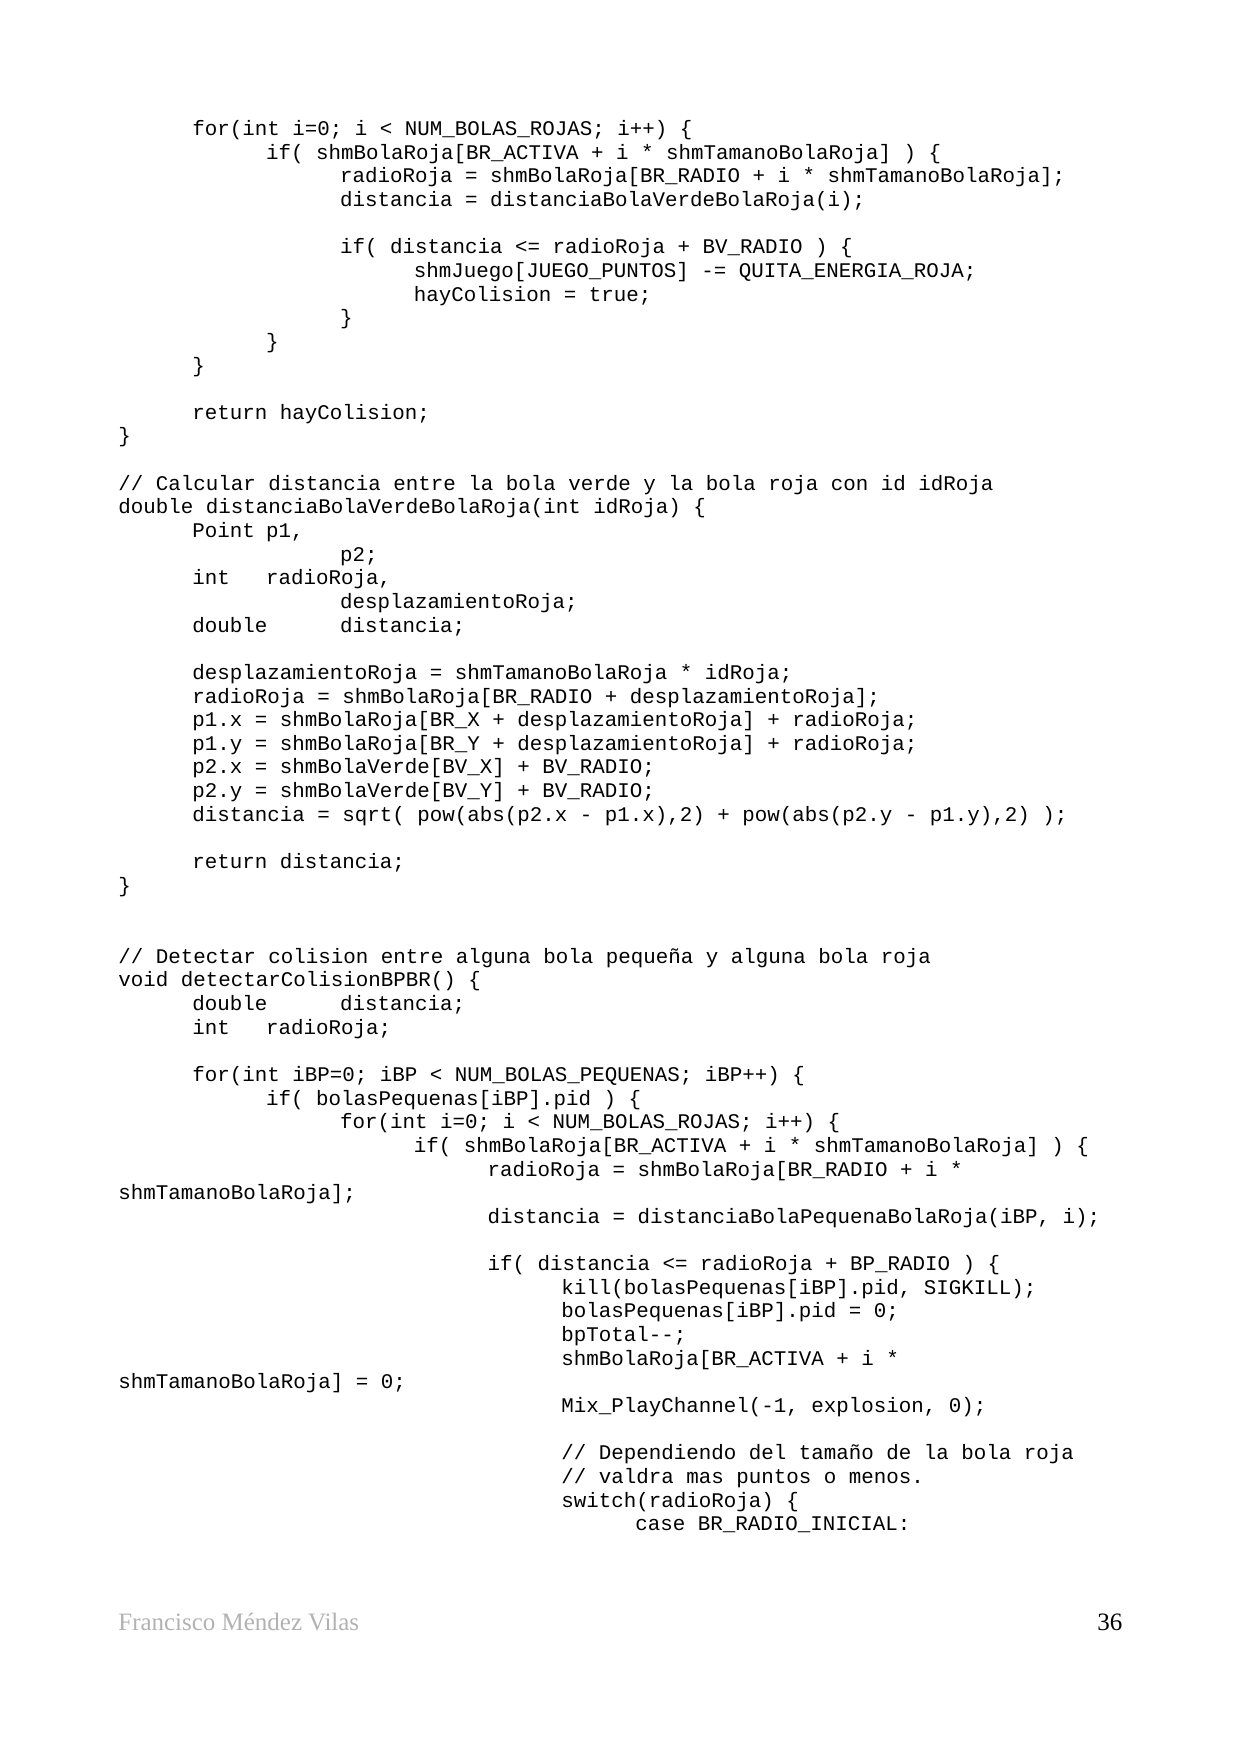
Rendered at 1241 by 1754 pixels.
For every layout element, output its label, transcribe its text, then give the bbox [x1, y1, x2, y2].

text if( distancia <= radioRoja + BV_RADIO ) { [118, 236, 1122, 260]
text distancia = distanciaBolaVerdeBolaRoja(i); [118, 189, 1122, 213]
text return distancia; [118, 851, 1122, 875]
text if( bolasPequenas[iBP].pid ) { [118, 1088, 1122, 1111]
text // Detectar colision entre alguna bola pequeña y alguna bola roja [118, 946, 1122, 969]
text double distancia; [118, 615, 1122, 638]
text for(int i=0; i < NUM_BOLAS_ROJAS; i++) { [118, 118, 1122, 142]
text p1.y = shmBolaRoja[BR_Y + desplazamientoRoja] + radioRoja; [118, 733, 1122, 757]
text radioRoja = shmBolaRoja[BR_RADIO + i * shmTamanoBolaRoja]; [118, 165, 1122, 189]
text if( shmBolaRoja[BR_ACTIVA + i * shmTamanoBolaRoja] ) { [118, 142, 1122, 165]
text } [118, 331, 1122, 354]
text bpTotal--; [118, 1324, 1122, 1348]
text for(int iBP=0; iBP < NUM_BOLAS_PEQUENAS; iBP++) { [118, 1064, 1122, 1088]
text p2.y = shmBolaVerde[BV_Y] + BV_RADIO; [118, 780, 1122, 804]
text radioRoja = shmBolaRoja[BR_RADIO + i * shmTamanoBolaRoja]; [118, 1158, 1122, 1206]
text void detectarColisionBPBR() { [118, 969, 1122, 993]
text p1.x = shmBolaRoja[BR_X + desplazamientoRoja] + radioRoja; [118, 709, 1122, 733]
text int radioRoja, [118, 567, 1122, 591]
text return hayColision; [118, 402, 1122, 426]
text Point p1, [118, 520, 1122, 544]
text // Calcular distancia entre la bola verde y la bola roja con id idRoja [118, 473, 1122, 496]
text for(int i=0; i < NUM_BOLAS_ROJAS; i++) { [118, 1111, 1122, 1135]
text p2.x = shmBolaVerde[BV_X] + BV_RADIO; [118, 757, 1122, 780]
text if( shmBolaRoja[BR_ACTIVA + i * shmTamanoBolaRoja] ) { [118, 1135, 1122, 1158]
text if( distancia <= radioRoja + BP_RADIO ) { [118, 1253, 1122, 1277]
text double distancia; [118, 993, 1122, 1017]
text } [118, 354, 1122, 378]
text int radioRoja; [118, 1017, 1122, 1040]
text shmJuego[JUEGO_PUNTOS] -= QUITA_ENERGIA_ROJA; [118, 260, 1122, 284]
text } [118, 875, 1122, 898]
text bolasPequenas[iBP].pid = 0; [118, 1300, 1122, 1324]
text case BR_RADIO_INICIAL: [118, 1513, 1122, 1537]
text p2; [118, 544, 1122, 567]
text desplazamientoRoja; [118, 591, 1122, 615]
text Mix_PlayChannel(-1, explosion, 0); [118, 1395, 1122, 1419]
text desplazamientoRoja = shmTamanoBolaRoja * idRoja; [118, 662, 1122, 686]
text } [118, 307, 1122, 331]
text distancia = distanciaBolaPequenaBolaRoja(iBP, i); [118, 1206, 1122, 1229]
text distancia = sqrt( pow(abs(p2.x - p1.x),2) + pow(abs(p2.y - p1.y),2) ); [118, 804, 1122, 827]
text kill(bolasPequenas[iBP].pid, SIGKILL); [118, 1277, 1122, 1300]
text radioRoja = shmBolaRoja[BR_RADIO + desplazamientoRoja]; [118, 686, 1122, 709]
text shmBolaRoja[BR_ACTIVA + i * shmTamanoBolaRoja] = 0; [118, 1348, 1122, 1395]
text hayColision = true; [118, 284, 1122, 307]
text switch(radioRoja) { [118, 1489, 1122, 1513]
text double distanciaBolaVerdeBolaRoja(int idRoja) { [118, 496, 1122, 520]
text // Dependiendo del tamaño de la bola roja [118, 1442, 1122, 1466]
text } [118, 426, 1122, 449]
text // valdra mas puntos o menos. [118, 1466, 1122, 1489]
